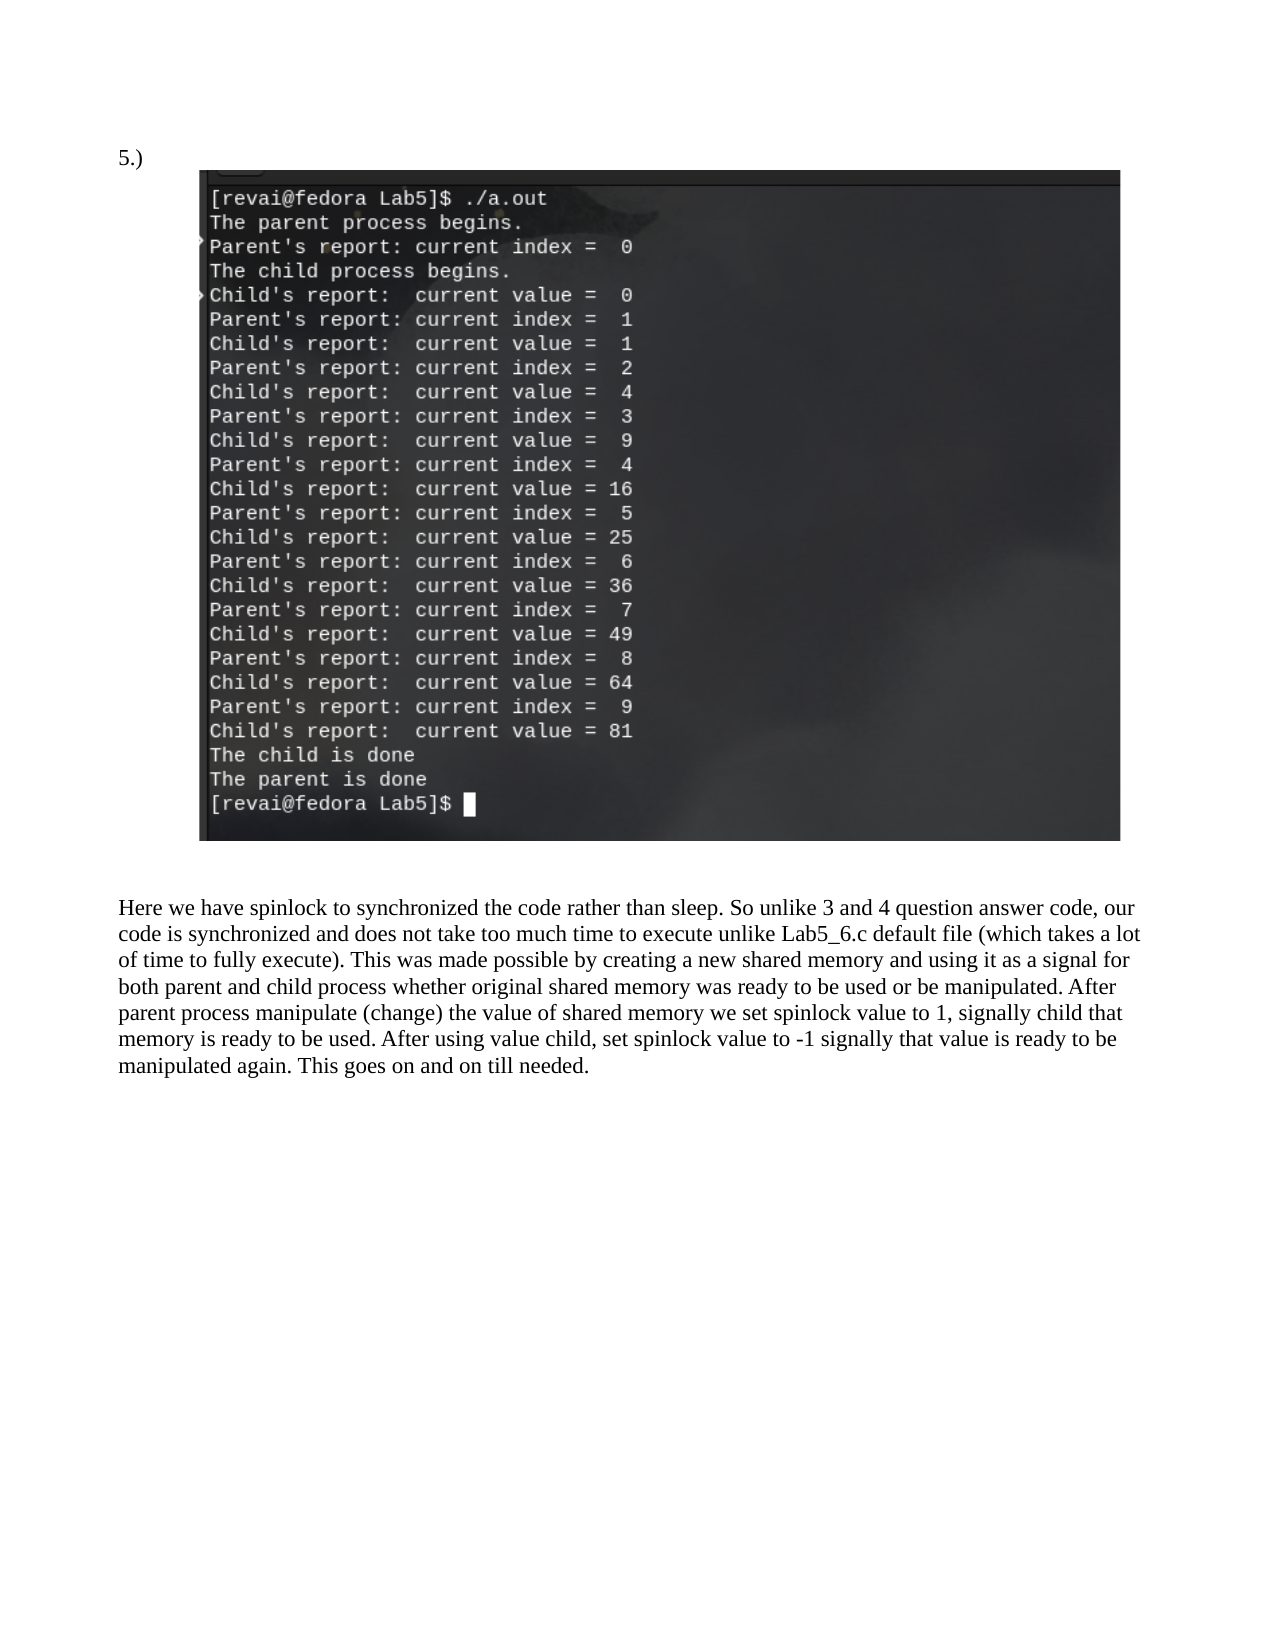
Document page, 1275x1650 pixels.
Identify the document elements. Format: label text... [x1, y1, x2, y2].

text Here we have spinlock to synchronized the code rather than sleep. So unlike 3 and 4 question answer code, our code is synchronized and does not take too much time to execute unlike Lab5_6.c default file (which takes a lot of time to fully execute). This was made possible by creating a new shared memory and using it as a signal for both parent and child process whether original shared memory was ready to be used or be manipulated. After parent process manipulate (change) the value of shared memory we set spinlock value to 1, signally child that memory is ready to be used. After using value child, set spinlock value to -1 signally that value is ready to be manipulated again. This goes on and on till needed. [118, 894, 1157, 1078]
picture [199, 170, 1121, 841]
text 5.) [118, 144, 1157, 171]
